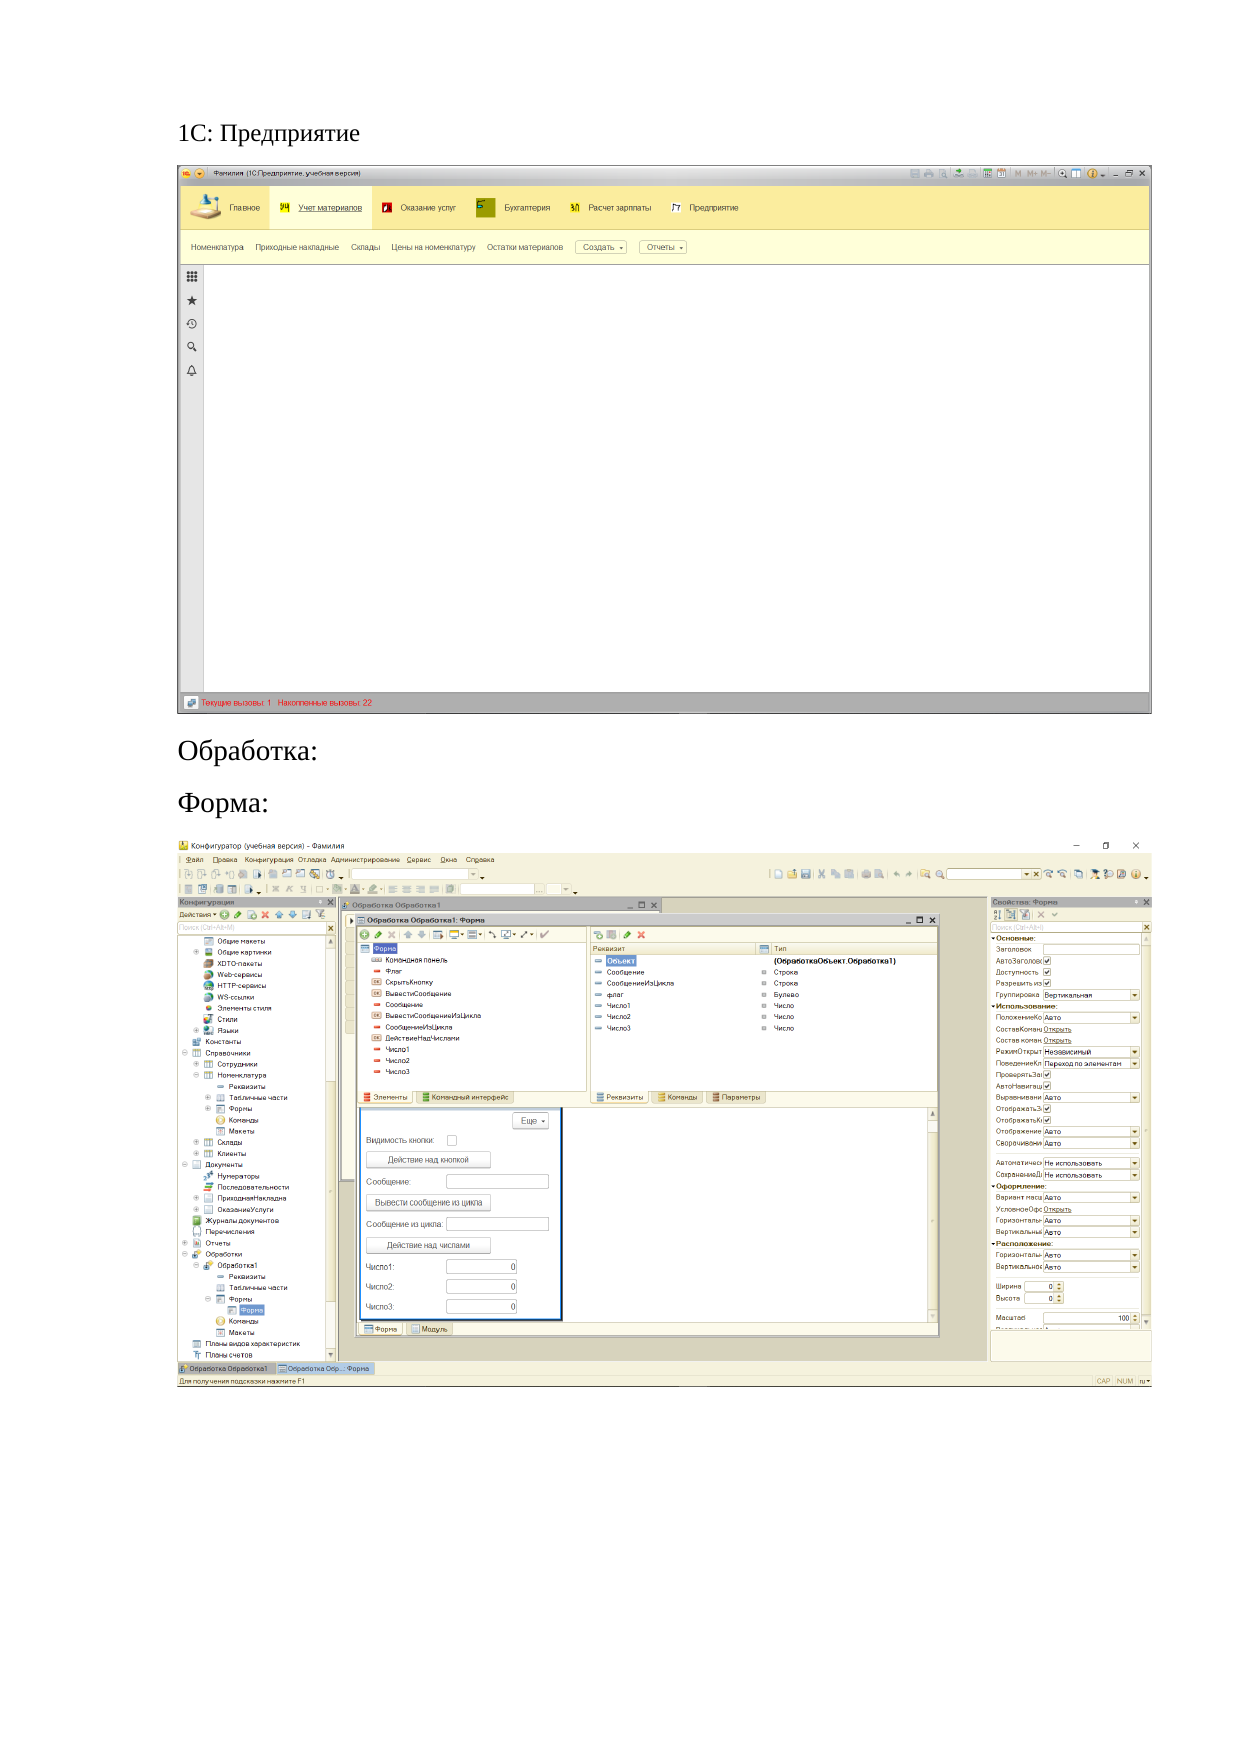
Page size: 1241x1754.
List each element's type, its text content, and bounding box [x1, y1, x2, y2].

text Обработка: [177, 733, 1152, 766]
picture [177, 165, 1152, 714]
picture [177, 838, 1152, 1387]
text 1С: Предприятие [177, 118, 1152, 147]
text Форма: [177, 786, 1152, 819]
